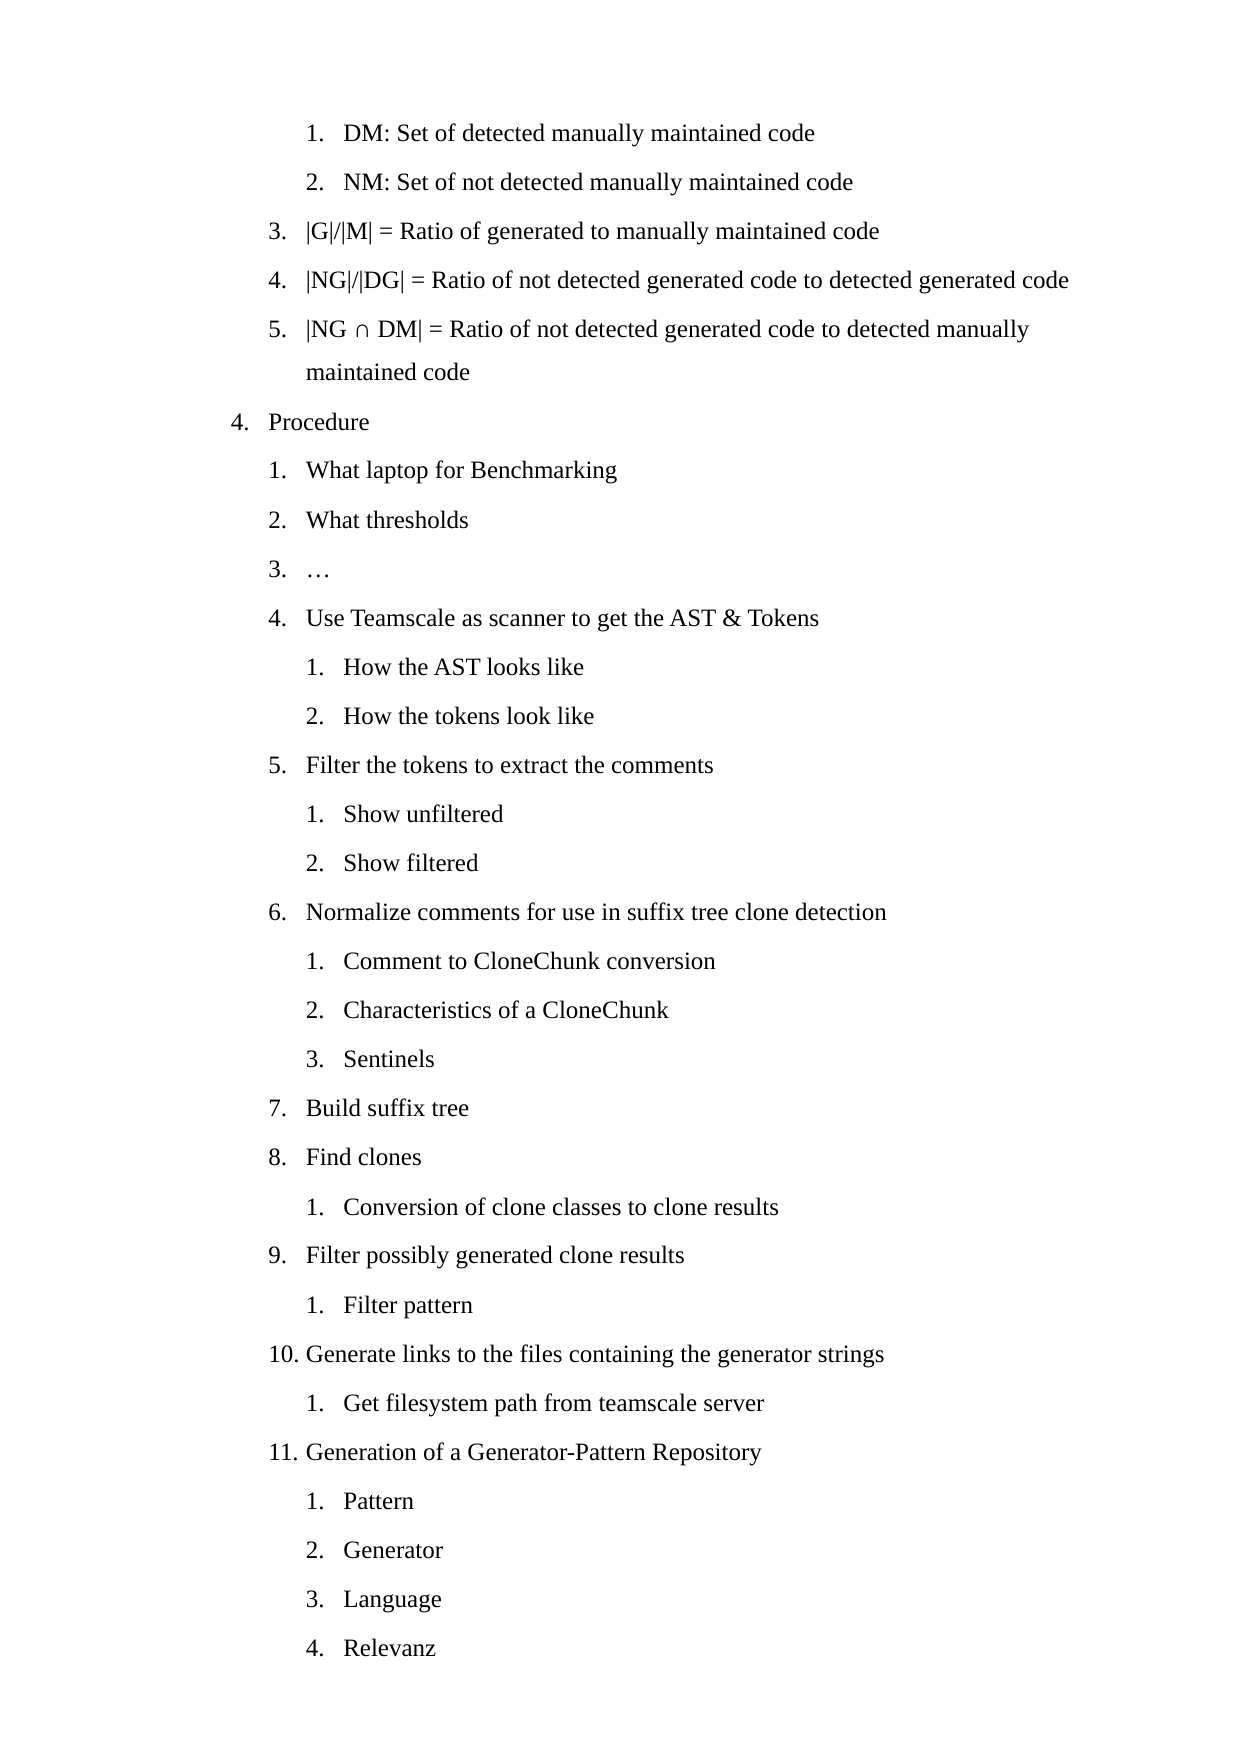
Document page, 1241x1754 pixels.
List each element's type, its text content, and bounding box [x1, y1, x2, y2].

list DM: Set of detected manually maintained code [306, 118, 1122, 147]
list How the AST looks like [306, 652, 1122, 681]
list How the tokens look like [306, 701, 1122, 730]
list Show unfiltered [306, 799, 1122, 828]
list Relevanz [306, 1633, 1122, 1662]
list Find clones [268, 1142, 1122, 1171]
list … [268, 554, 1122, 582]
list Filter the tokens to extract the comments [268, 750, 1122, 779]
list Filter possibly generated clone results [268, 1241, 1122, 1269]
list Conversion of clone classes to clone results [306, 1192, 1122, 1220]
list NM: Set of not detected manually maintained code [306, 167, 1122, 196]
list Generation of a Generator-Pattern Repository [268, 1437, 1122, 1466]
list Sentinels [306, 1044, 1122, 1073]
list Characteristics of a CloneChunk [306, 995, 1122, 1024]
list Filter pattern [306, 1290, 1122, 1318]
list What laptop for Benchmarking [268, 456, 1122, 484]
list |G|/|M| = Ratio of generated to manually maintained code [268, 216, 1122, 245]
list Use Teamscale as scanner to get the AST & Tokens [268, 603, 1122, 632]
list Get filesystem path from teamscale server [306, 1388, 1122, 1417]
list |NG|/|DG| = Ratio of not detected generated code to detected generated code [268, 265, 1122, 294]
list Pattern [306, 1486, 1122, 1515]
list What thresholds [268, 505, 1122, 533]
list Show filtered [306, 848, 1122, 877]
list Build suffix tree [268, 1093, 1122, 1122]
list Generate links to the files containing the generator strings [268, 1339, 1122, 1367]
list Comment to CloneChunk conversion [306, 946, 1122, 975]
list Procedure [231, 407, 1122, 435]
list Generator [306, 1535, 1122, 1564]
list Language [306, 1584, 1122, 1613]
list |NG ∩ DM| = Ratio of not detected generated code to detected manually maintained code [268, 314, 1122, 386]
list Normalize comments for use in suffix tree clone detection [268, 897, 1122, 926]
